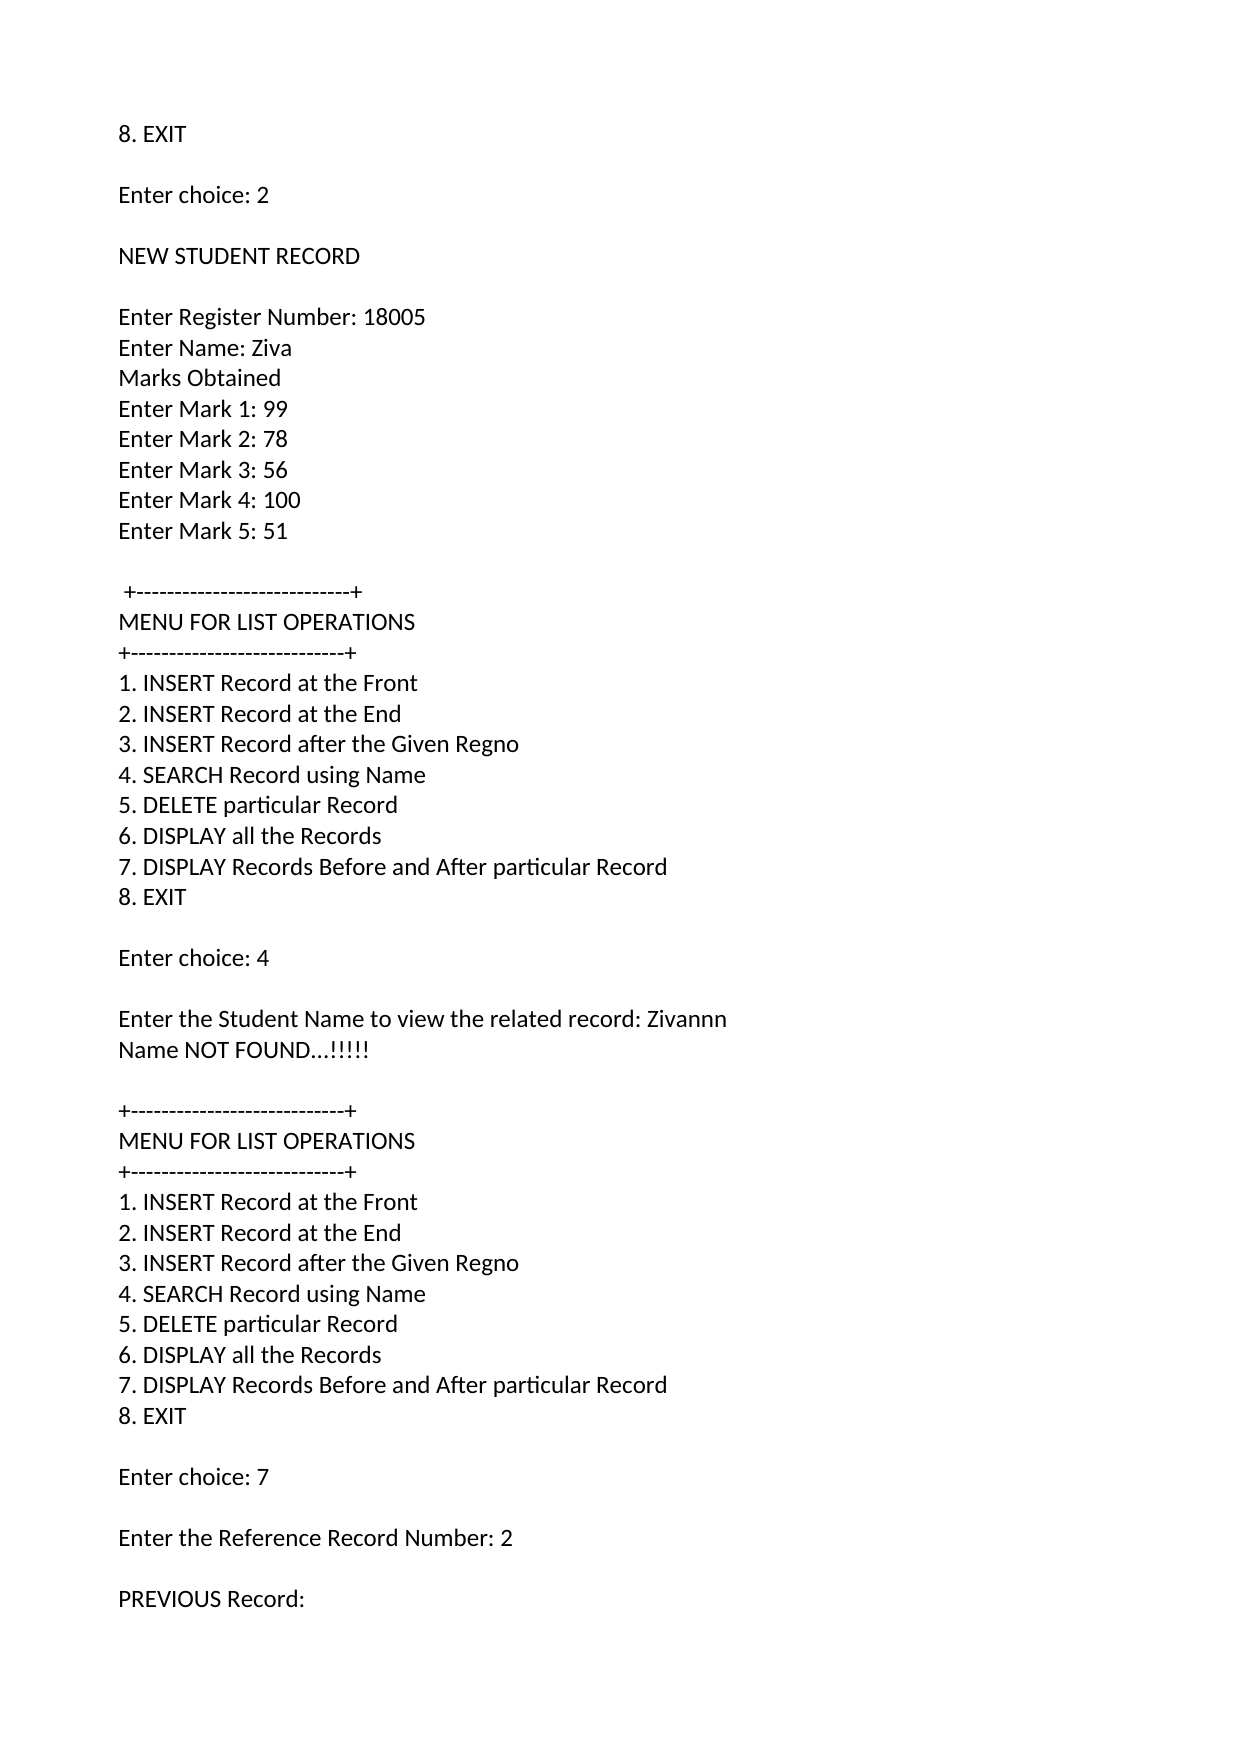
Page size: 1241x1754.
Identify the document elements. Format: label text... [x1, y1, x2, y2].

text Enter the Student Name to view the related record: Zivannn Name NOT FOUND...!!!!! [118, 973, 1122, 1064]
text Enter choice: 4 [118, 912, 1122, 973]
text +----------------------------+ MENU FOR LIST OPERATIONS +----------------------------+ 1. INSERT Record at the Front 2. INSERT Record at the End 3. INSERT Record after the Given Regno 4. SEARCH Record using Name 5. DELETE particular Record 6. DISPLAY all the Records 7. DISPLAY Records Before and After particular Record 8. EXIT [118, 576, 1122, 912]
text Enter choice: 7 [118, 1461, 1122, 1492]
text +----------------------------+ MENU FOR LIST OPERATIONS +----------------------------+ 1. INSERT Record at the Front 2. INSERT Record at the End 3. INSERT Record after the Given Regno 4. SEARCH Record using Name 5. DELETE particular Record 6. DISPLAY all the Records 7. DISPLAY Records Before and After particular Record 8. EXIT [118, 1095, 1122, 1431]
text Marks Obtained Enter Mark 1: 99 Enter Mark 2: 78 Enter Mark 3: 56 Enter Mark 4: 100 Enter Mark 5: 51 [118, 362, 1122, 545]
text 8. EXIT [118, 118, 1122, 149]
text Enter choice: 2 [118, 149, 1122, 210]
text NEW STUDENT RECORD [118, 210, 1122, 271]
text Enter the Reference Record Number: 2 [118, 1522, 1122, 1553]
text Enter Register Number: 18005 Enter Name: Ziva [118, 271, 1122, 362]
text PREVIOUS Record: [118, 1583, 1122, 1614]
